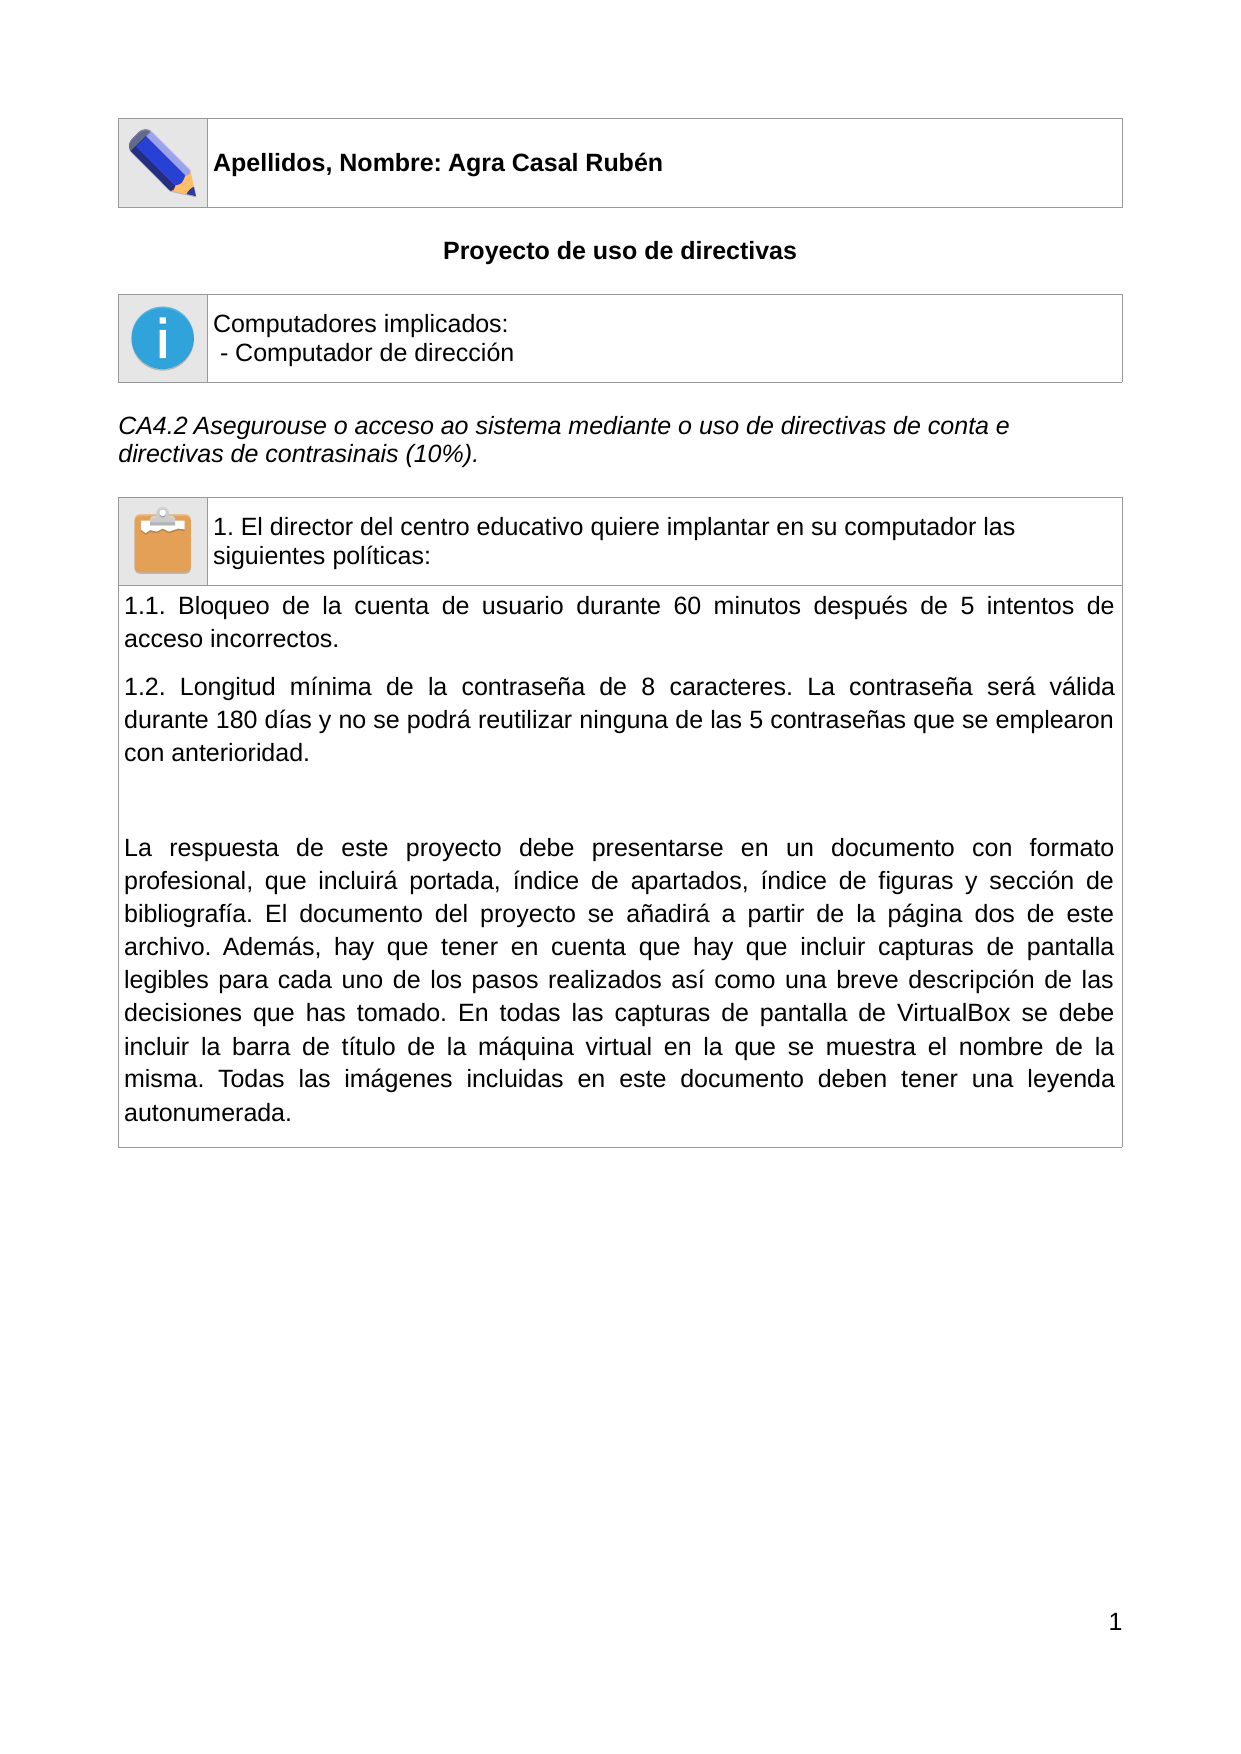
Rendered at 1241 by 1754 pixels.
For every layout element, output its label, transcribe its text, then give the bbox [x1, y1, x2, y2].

text Proyecto de uso de directivas [118, 236, 1122, 265]
table_header 1. El director del centro educativo quiere implantar en su computador las siguientes políticas: [208, 498, 1122, 585]
table_header [119, 295, 207, 382]
table_header Computadores implicados: - Computador de dirección [208, 295, 1122, 382]
table_header [119, 498, 207, 585]
table_cell 1.1. Bloqueo de la cuenta de usuario durante 60 minutos después de 5 intentos de acceso incorrectos. 1.2. Longitud mínima de la contraseña de 8 caracteres. La contraseña será válida durante 180 días y no se podrá reutilizar ninguna de las 5 contraseñas que se emplearon con anterioridad. La respuesta de este proyecto debe presentarse en un documento con formato profesional, que incluirá portada, índice de apartados, índice de figuras y sección de bibliografía. El documento del proyecto se añadirá a partir de la página dos de este archivo. Además, hay que tener en cuenta que hay que incluir capturas de pantalla legibles para cada uno de los pasos realizados así como una breve descripción de las decisiones que has tomado. En todas las capturas de pantalla de VirtualBox se debe incluir la barra de título de la máquina virtual en la que se muestra el nombre de la misma. Todas las imágenes incluidas en este documento deben tener una leyenda autonumerada. [119, 586, 1122, 1147]
table_header Apellidos, Nombre: Agra Casal Rubén [208, 119, 1122, 207]
text CA4.2 Asegurouse o acceso ao sistema mediante o uso de directivas de conta e directivas de contrasinais (10%). [118, 411, 1122, 468]
table_header [119, 119, 207, 207]
